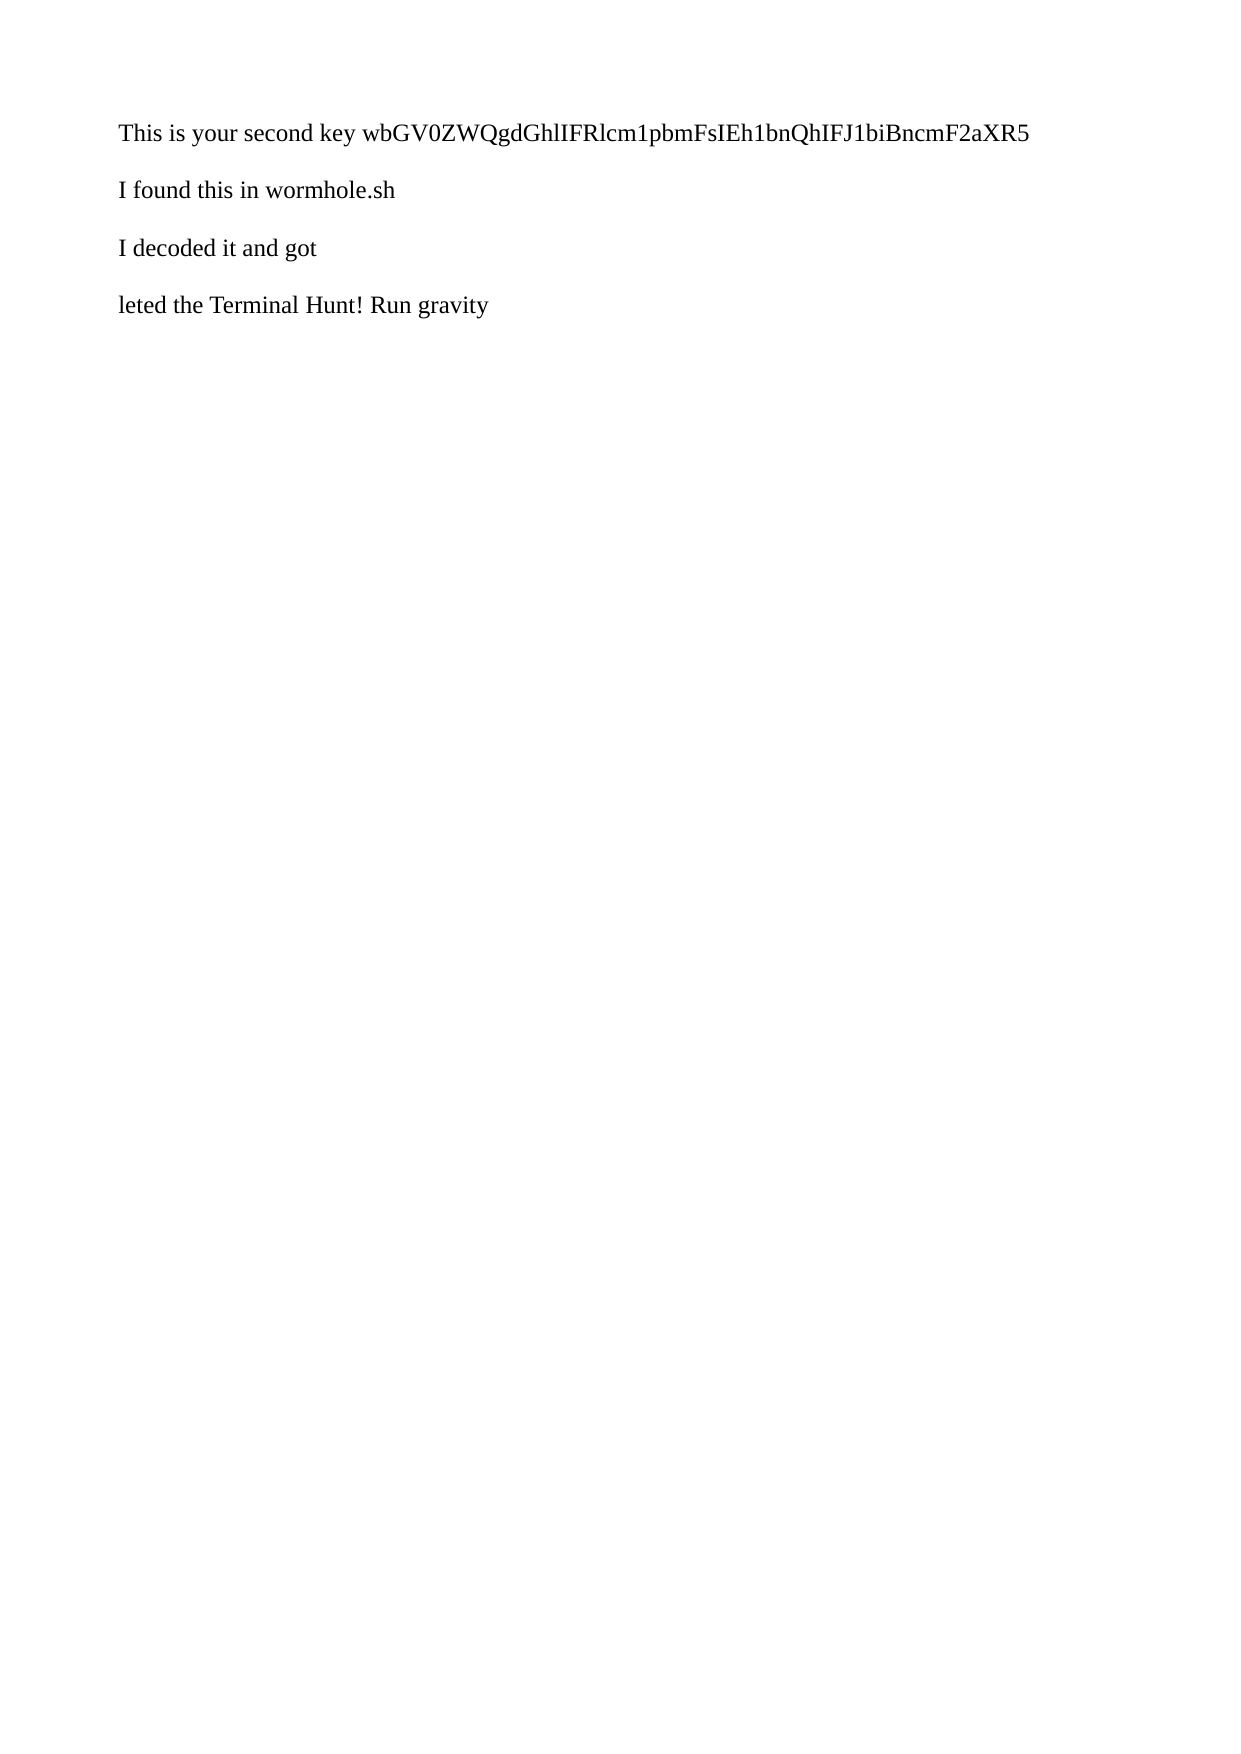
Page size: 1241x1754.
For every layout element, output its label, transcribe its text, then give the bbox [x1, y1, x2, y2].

text This is your second key wbGV0ZWQgdGhlIFRlcm1pbmFsIEh1bnQhIFJ1biBncmF2aXR5 [118, 118, 1122, 147]
text leted the Terminal Hunt! Run gravity [118, 291, 1122, 319]
text I found this in wormhole.sh [118, 176, 1122, 204]
text I decoded it and got [118, 233, 1122, 262]
